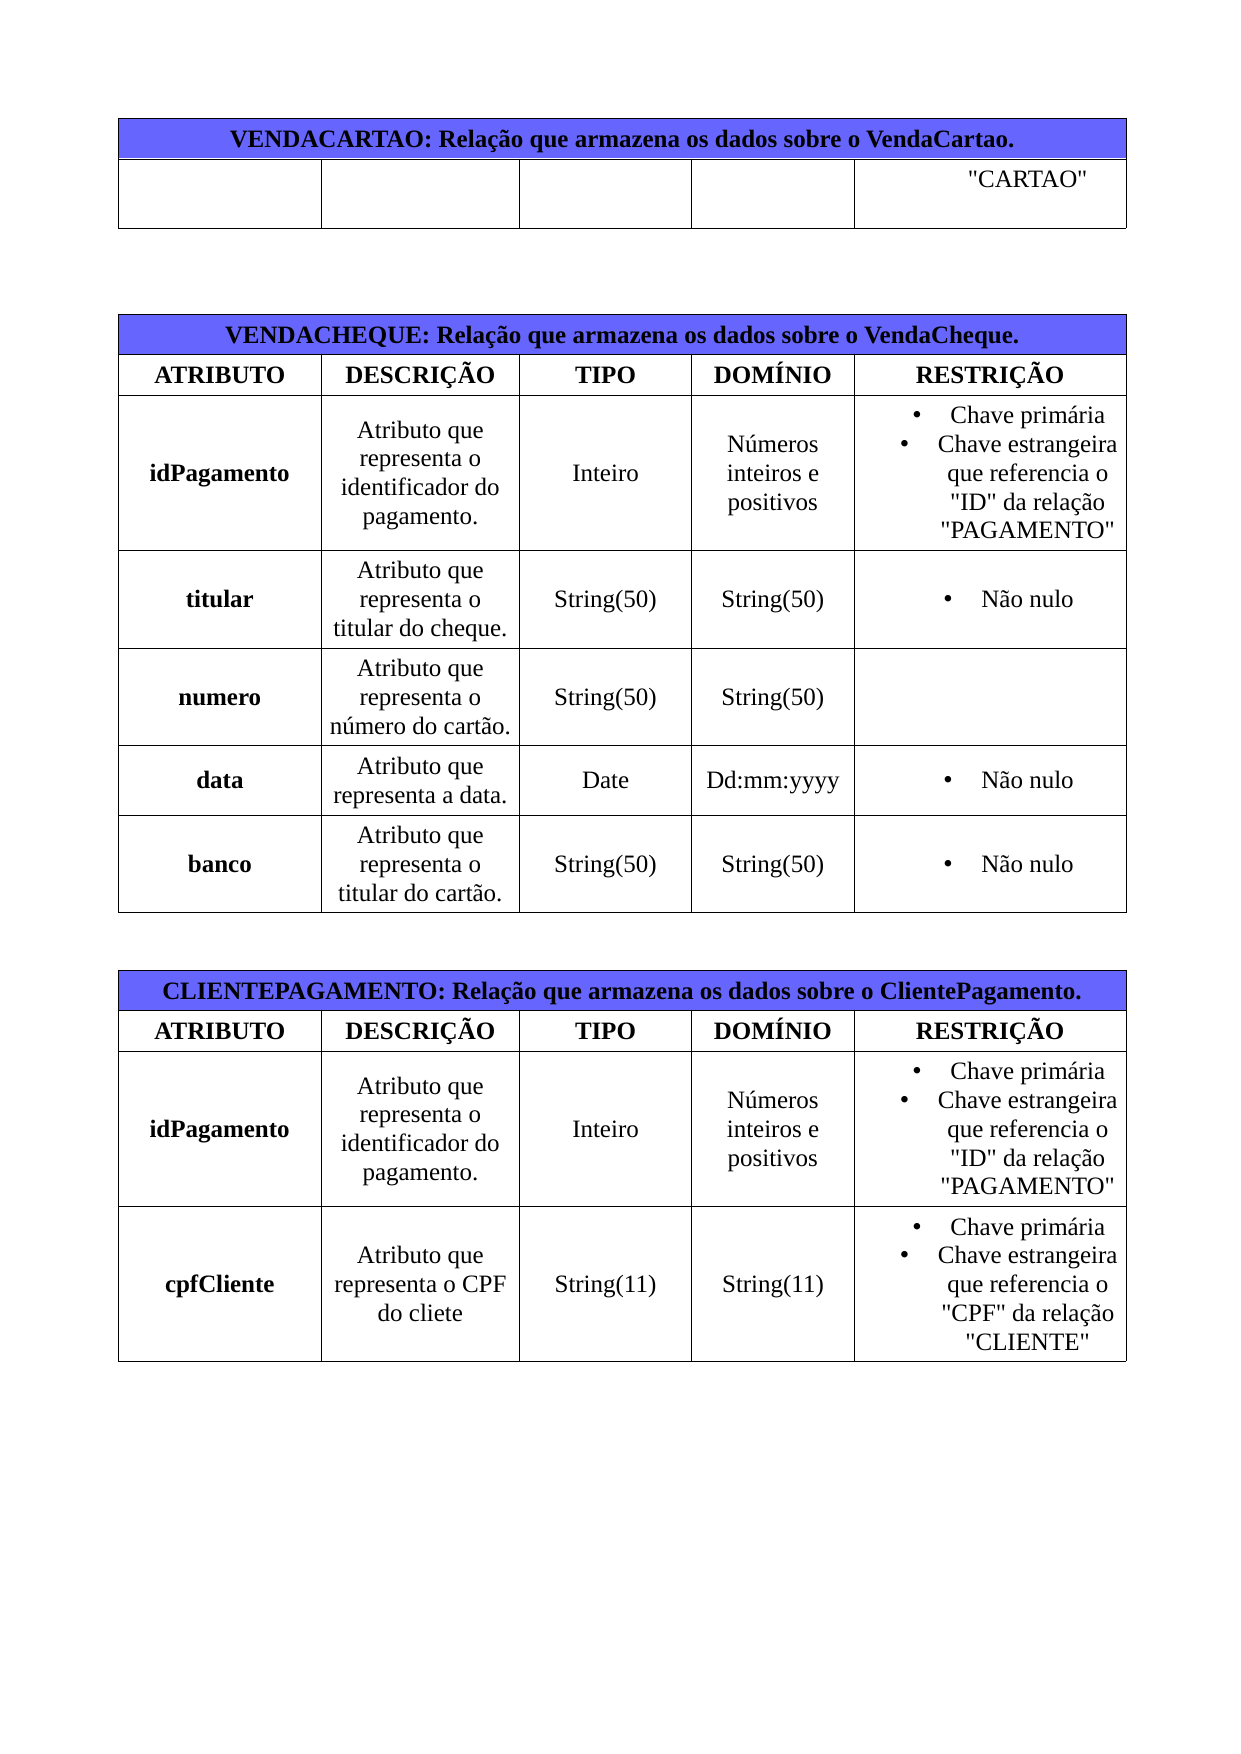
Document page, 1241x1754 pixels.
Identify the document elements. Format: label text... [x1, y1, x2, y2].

table_cell String(50) [692, 551, 854, 648]
table_cell Atributo que representa o titular do cartão. [322, 816, 519, 912]
table_cell Não nulo [855, 746, 1126, 814]
table_cell Números inteiros e positivos [692, 396, 854, 550]
table_cell String(50) [520, 649, 691, 745]
table_cell [520, 160, 691, 227]
table_cell Atributo que representa o identificador do pagamento. [322, 396, 519, 550]
table_cell [119, 160, 321, 227]
table_cell banco [119, 816, 321, 912]
table_cell DESCRIÇÃO [322, 355, 519, 394]
table_cell Chave primária Chave estrangeira que referencia o "ID" da relação "PAGAMENTO" [855, 396, 1126, 550]
table_cell Inteiro [520, 1052, 691, 1206]
table_cell String(50) [692, 649, 854, 745]
table_cell RESTRIÇÃO [855, 355, 1126, 394]
table_cell DOMÍNIO [692, 355, 854, 394]
table_cell String(11) [692, 1207, 854, 1361]
table_cell idPagamento [119, 396, 321, 550]
table_cell String(50) [520, 551, 691, 648]
table_cell String(11) [520, 1207, 691, 1361]
table_header CLIENTEPAGAMENTO: Relação que armazena os dados sobre o ClientePagamento. [119, 971, 1126, 1010]
table_cell Atributo que representa o identificador do pagamento. [322, 1052, 519, 1206]
table_cell DESCRIÇÃO [322, 1011, 519, 1051]
table_cell RESTRIÇÃO [855, 1011, 1126, 1051]
table_cell Atributo que representa a data. [322, 746, 519, 814]
table_cell Não nulo [855, 551, 1126, 648]
table_cell Atributo que representa o titular do cheque. [322, 551, 519, 648]
table_header VENDACARTAO: Relação que armazena os dados sobre o VendaCartao. [119, 119, 1126, 158]
table_cell [322, 160, 519, 227]
table_cell String(50) [520, 816, 691, 912]
table_cell Chave primária Chave estrangeira que referencia o "ID" da relação "PAGAMENTO" [855, 1052, 1126, 1206]
table_cell Inteiro [520, 396, 691, 550]
table_cell TIPO [520, 355, 691, 394]
table_cell Não nulo [855, 816, 1126, 912]
table_cell cpfCliente [119, 1207, 321, 1361]
table_cell TIPO [520, 1011, 691, 1051]
table_cell Atributo que representa o número do cartão. [322, 649, 519, 745]
table_cell Date [520, 746, 691, 814]
table_cell [855, 649, 1126, 745]
table_cell titular [119, 551, 321, 648]
table_cell ATRIBUTO [119, 355, 321, 394]
table_cell Números inteiros e positivos [692, 1052, 854, 1206]
table_cell Dd:mm:yyyy [692, 746, 854, 814]
table_cell idPagamento [119, 1052, 321, 1206]
table_cell ATRIBUTO [119, 1011, 321, 1051]
table_cell String(50) [692, 816, 854, 912]
table_header VENDACHEQUE: Relação que armazena os dados sobre o VendaCheque. [119, 315, 1126, 354]
table_cell Atributo que representa o CPF do cliete [322, 1207, 519, 1361]
table_cell data [119, 746, 321, 814]
table_cell Chave primária Chave estrangeira que referencia o "CPF" da relação "CLIENTE" [855, 1207, 1126, 1361]
table_cell [692, 160, 854, 227]
table_cell "CARTAO" [855, 160, 1126, 227]
table_cell numero [119, 649, 321, 745]
table_cell DOMÍNIO [692, 1011, 854, 1051]
